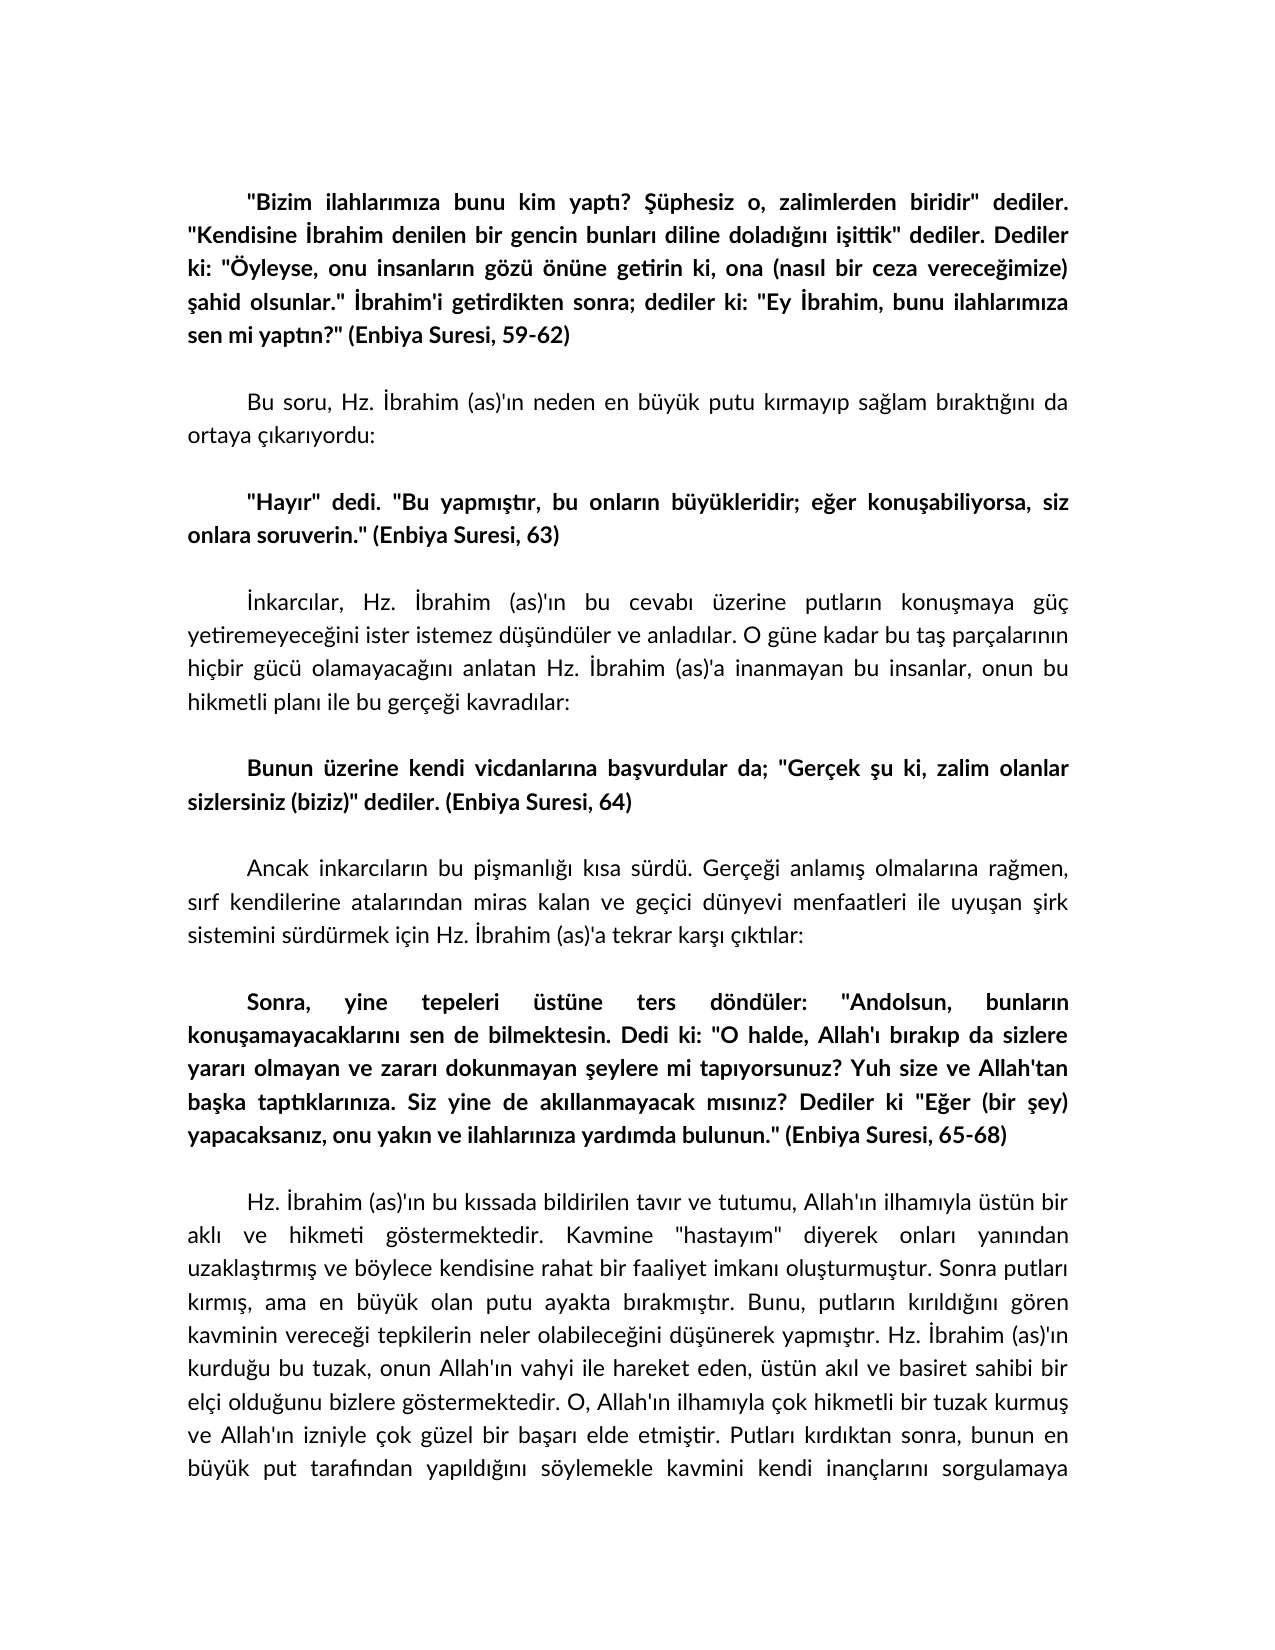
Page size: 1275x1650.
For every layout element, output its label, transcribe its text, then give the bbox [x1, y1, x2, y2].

text Bunun üzerine kendi vicdanlarına başvurdular da; "Gerçek şu ki, zalim olanlar sizlersiniz (biziz)" dediler. (Enbiya Suresi, 64) [187, 750, 1070, 817]
text "Hayır" dedi. "Bu yapmıştır, bu onların büyükleridir; eğer konuşabiliyorsa, siz onlara soruverin." (Enbiya Suresi, 63) [187, 483, 1070, 550]
text Ancak inkarcıların bu pişmanlığı kısa sürdü. Gerçeği anlamış olmalarına rağmen, sırf kendilerine atalarından miras kalan ve geçici dünyevi menfaatleri ile uyuşan şirk sistemini sürdürmek için Hz. İbrahim (as)'a tekrar karşı çıktılar: [187, 850, 1070, 950]
text "Bizim ilahlarımıza bunu kim yaptı? Şüphesiz o, zalimlerden biridir" dediler. "Kendisine İbrahim denilen bir gencin bunları diline doladığını işittik" dediler. Dediler ki: "Öyleyse, onu insanların gözü önüne getirin ki, ona (nasıl bir ceza vereceğimize) şahid olsunlar." İbrahim'i getirdikten sonra; dediler ki: "Ey İbrahim, bunu ilahlarımıza sen mi yaptın?" (Enbiya Suresi, 59-62) [187, 183, 1070, 350]
text Bu soru, Hz. İbrahim (as)'ın neden en büyük putu kırmayıp sağlam bıraktığını da ortaya çıkarıyordu: [187, 383, 1070, 450]
text İnkarcılar, Hz. İbrahim (as)'ın bu cevabı üzerine putların konuşmaya güç yetiremeyeceğini ister istemez düşündüler ve anladılar. O güne kadar bu taş parçalarının hiçbir gücü olamayacağını anlatan Hz. İbrahim (as)'a inanmayan bu insanlar, onun bu hikmetli planı ile bu gerçeği kavradılar: [187, 583, 1070, 717]
text Hz. İbrahim (as)'ın bu kıssada bildirilen tavır ve tutumu, Allah'ın ilhamıyla üstün bir aklı ve hikmeti göstermektedir. Kavmine "hastayım" diyerek onları yanından uzaklaştırmış ve böylece kendisine rahat bir faaliyet imkanı oluşturmuştur. Sonra putları kırmış, ama en büyük olan putu ayakta bırakmıştır. Bunu, putların kırıldığını gören kavminin vereceği tepkilerin neler olabileceğini düşünerek yapmıştır. Hz. İbrahim (as)'ın kurduğu bu tuzak, onun Allah'ın vahyi ile hareket eden, üstün akıl ve basiret sahibi bir elçi olduğunu bizlere göstermektedir. O, Allah'ın ilhamıyla çok hikmetli bir tuzak kurmuş ve Allah'ın izniyle çok güzel bir başarı elde etmiştir. Putları kırdıktan sonra, bunun en büyük put tarafından yapıldığını söylemekle kavmini kendi inançlarını sorgulamaya [187, 1183, 1070, 1483]
text Sonra, yine tepeleri üstüne ters döndüler: "Andolsun, bunların konuşamayacaklarını sen de bilmektesin. Dedi ki: "O halde, Allah'ı bırakıp da sizlere yararı olmayan ve zararı dokunmayan şeylere mi tapıyorsunuz? Yuh size ve Allah'tan başka taptıklarınıza. Siz yine de akıllanmayacak mısınız? Dediler ki "Eğer (bir şey) yapacaksanız, onu yakın ve ilahlarınıza yardımda bulunun." (Enbiya Suresi, 65-68) [187, 983, 1070, 1150]
